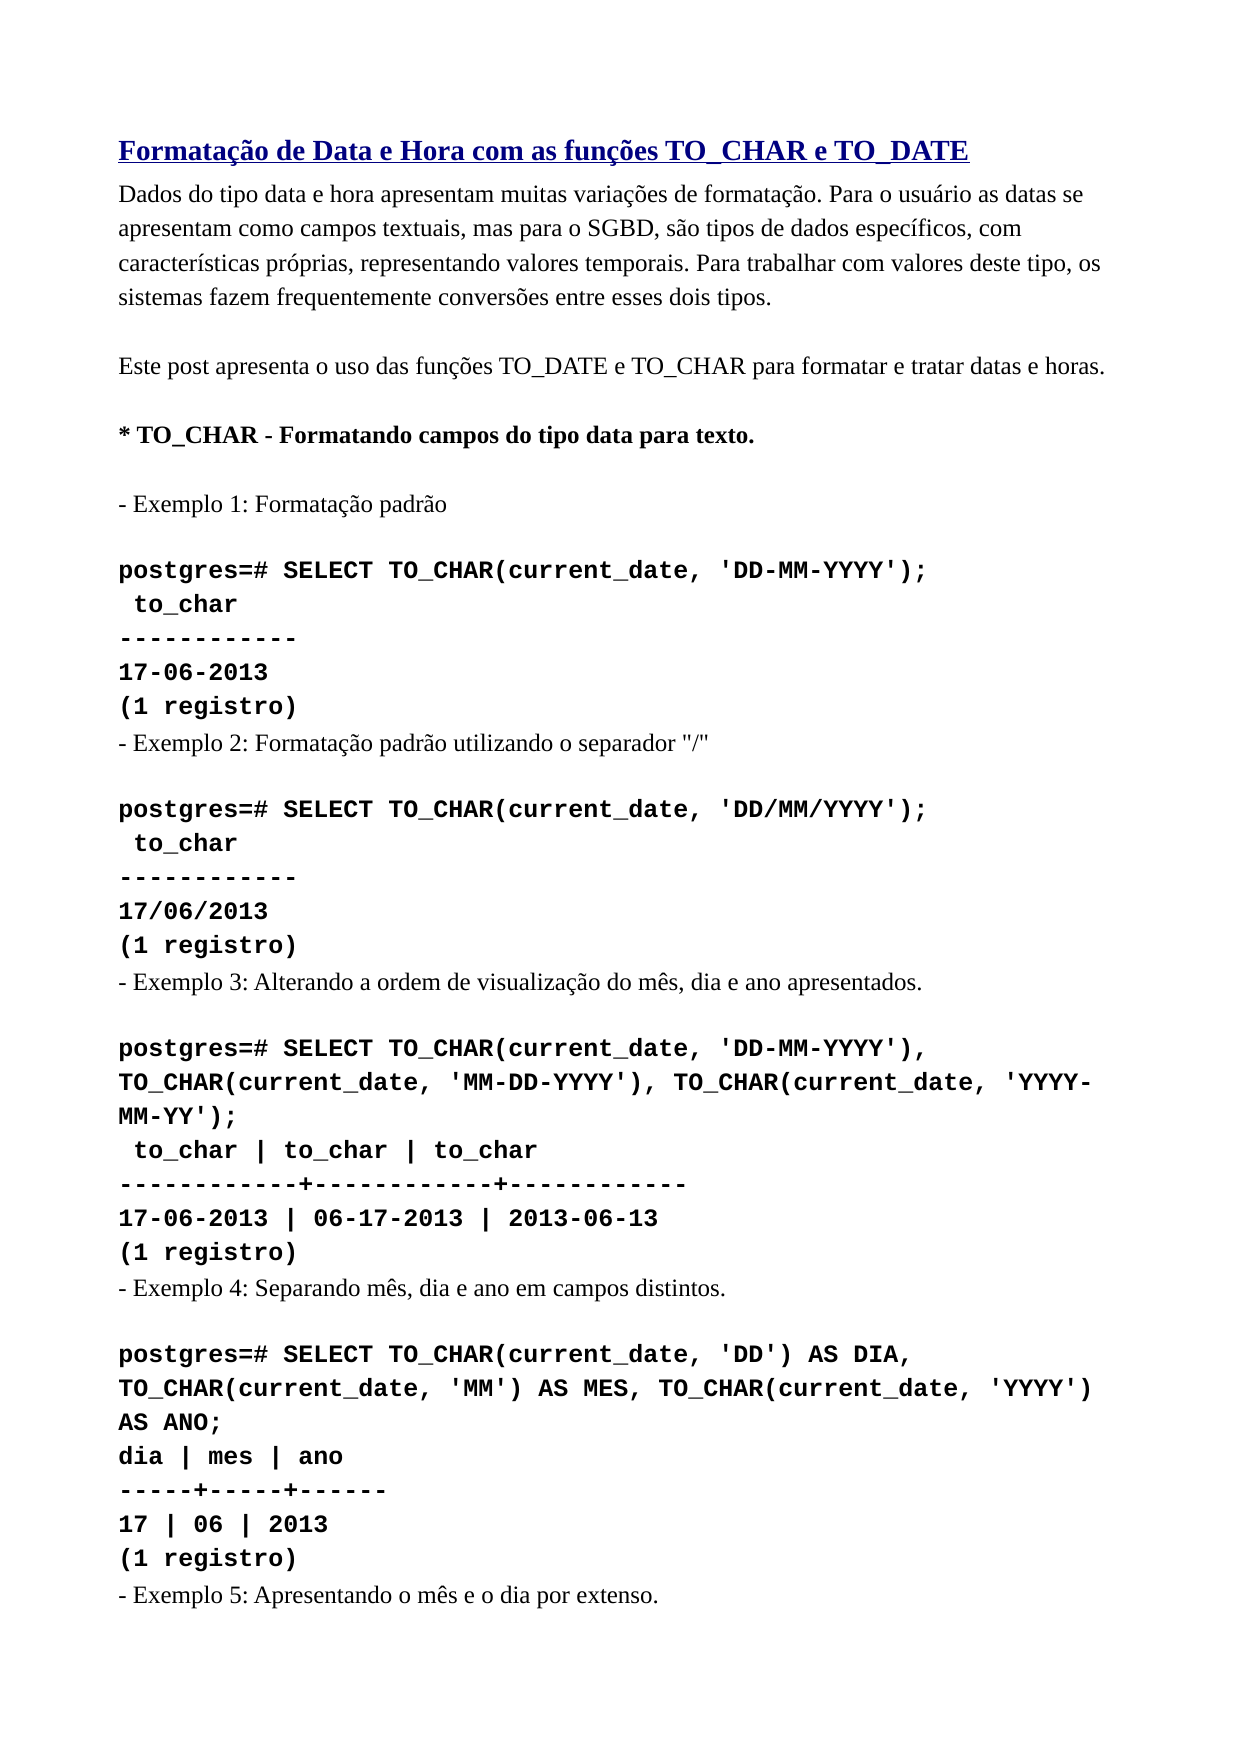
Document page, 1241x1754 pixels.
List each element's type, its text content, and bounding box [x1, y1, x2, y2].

subtitle Formatação de Data e Hora com as funções TO_CHAR e TO_DATE [118, 133, 1122, 166]
text Dados do tipo data e hora apresentam muitas variações de formatação. Para o usuário as datas se apresentam como campos textuais, mas para o SGBD, são tipos de dados específicos, com características próprias, representando valores temporais. Para trabalhar com valores deste tipo, os sistemas fazem frequentemente conversões entre esses dois tipos. Este post apresenta o uso das funções TO_DATE e TO_CHAR para formatar e tratar datas e horas. * TO_CHAR - Formatando campos do tipo data para texto. - Exemplo 1: Formatação padrão postgres=# SELECT TO_CHAR(current_date, 'DD-MM-YYYY'); to_char ------------ 17-06-2013 (1 registro) - Exemplo 2: Formatação padrão utilizando o separador "/" postgres=# SELECT TO_CHAR(current_date, 'DD/MM/YYYY'); to_char ------------ 17/06/2013 (1 registro) - Exemplo 3: Alterando a ordem de visualização do mês, dia e ano apresentados. postgres=# SELECT TO_CHAR(current_date, 'DD-MM-YYYY'), TO_CHAR(current_date, 'MM-DD-YYYY'), TO_CHAR(current_date, 'YYYY-MM-YY'); to_char | to_char | to_char ------------+------------+------------ 17-06-2013 | 06-17-2013 | 2013-06-13 (1 registro) - Exemplo 4: Separando mês, dia e ano em campos distintos. postgres=# SELECT TO_CHAR(current_date, 'DD') AS DIA, TO_CHAR(current_date, 'MM') AS MES, TO_CHAR(current_date, 'YYYY') AS ANO; dia | mes | ano -----+-----+------ 17 | 06 | 2013 (1 registro) - Exemplo 5: Apresentando o mês e o dia por extenso. [118, 179, 1122, 1609]
